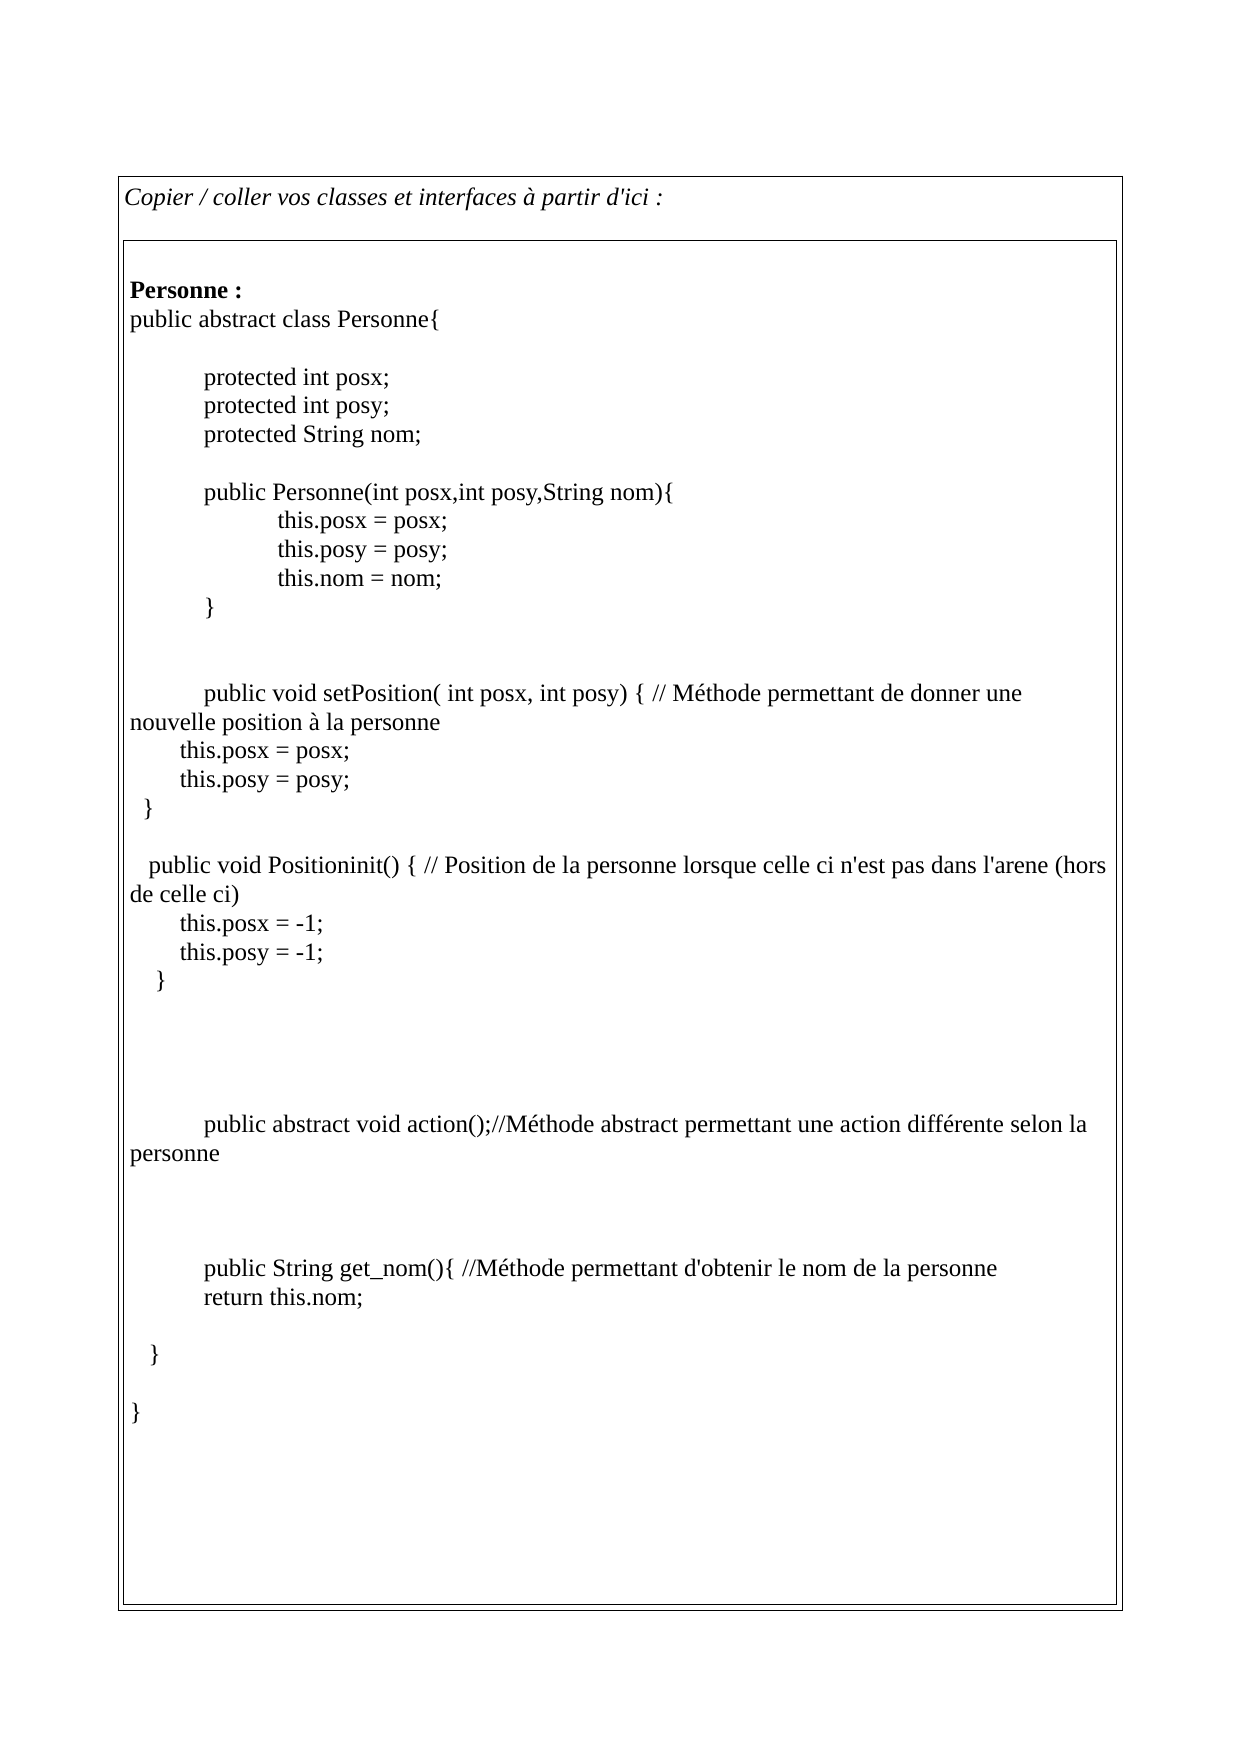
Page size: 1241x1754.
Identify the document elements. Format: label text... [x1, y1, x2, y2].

table_header Personne : public abstract class Personne{ protected int posx; protected int posy; protected String nom; public Personne(int posx,int posy,String nom){ this.posx = posx; this.posy = posy; this.nom = nom; } public void setPosition( int posx, int posy) { // Méthode permettant de donner une nouvelle position à la personne this.posx = posx; this.posy = posy; } public void Positioninit() { // Position de la personne lorsque celle ci n'est pas dans l'arene (hors de celle ci) this.posx = -1; this.posy = -1; } public abstract void action();//Méthode abstract permettant une action différente selon la personne public String get_nom(){ //Méthode permettant d'obtenir le nom de la personne return this.nom; } } [124, 241, 1116, 1604]
table_header Copier / coller vos classes et interfaces à partir d'ici : [119, 177, 1122, 1610]
